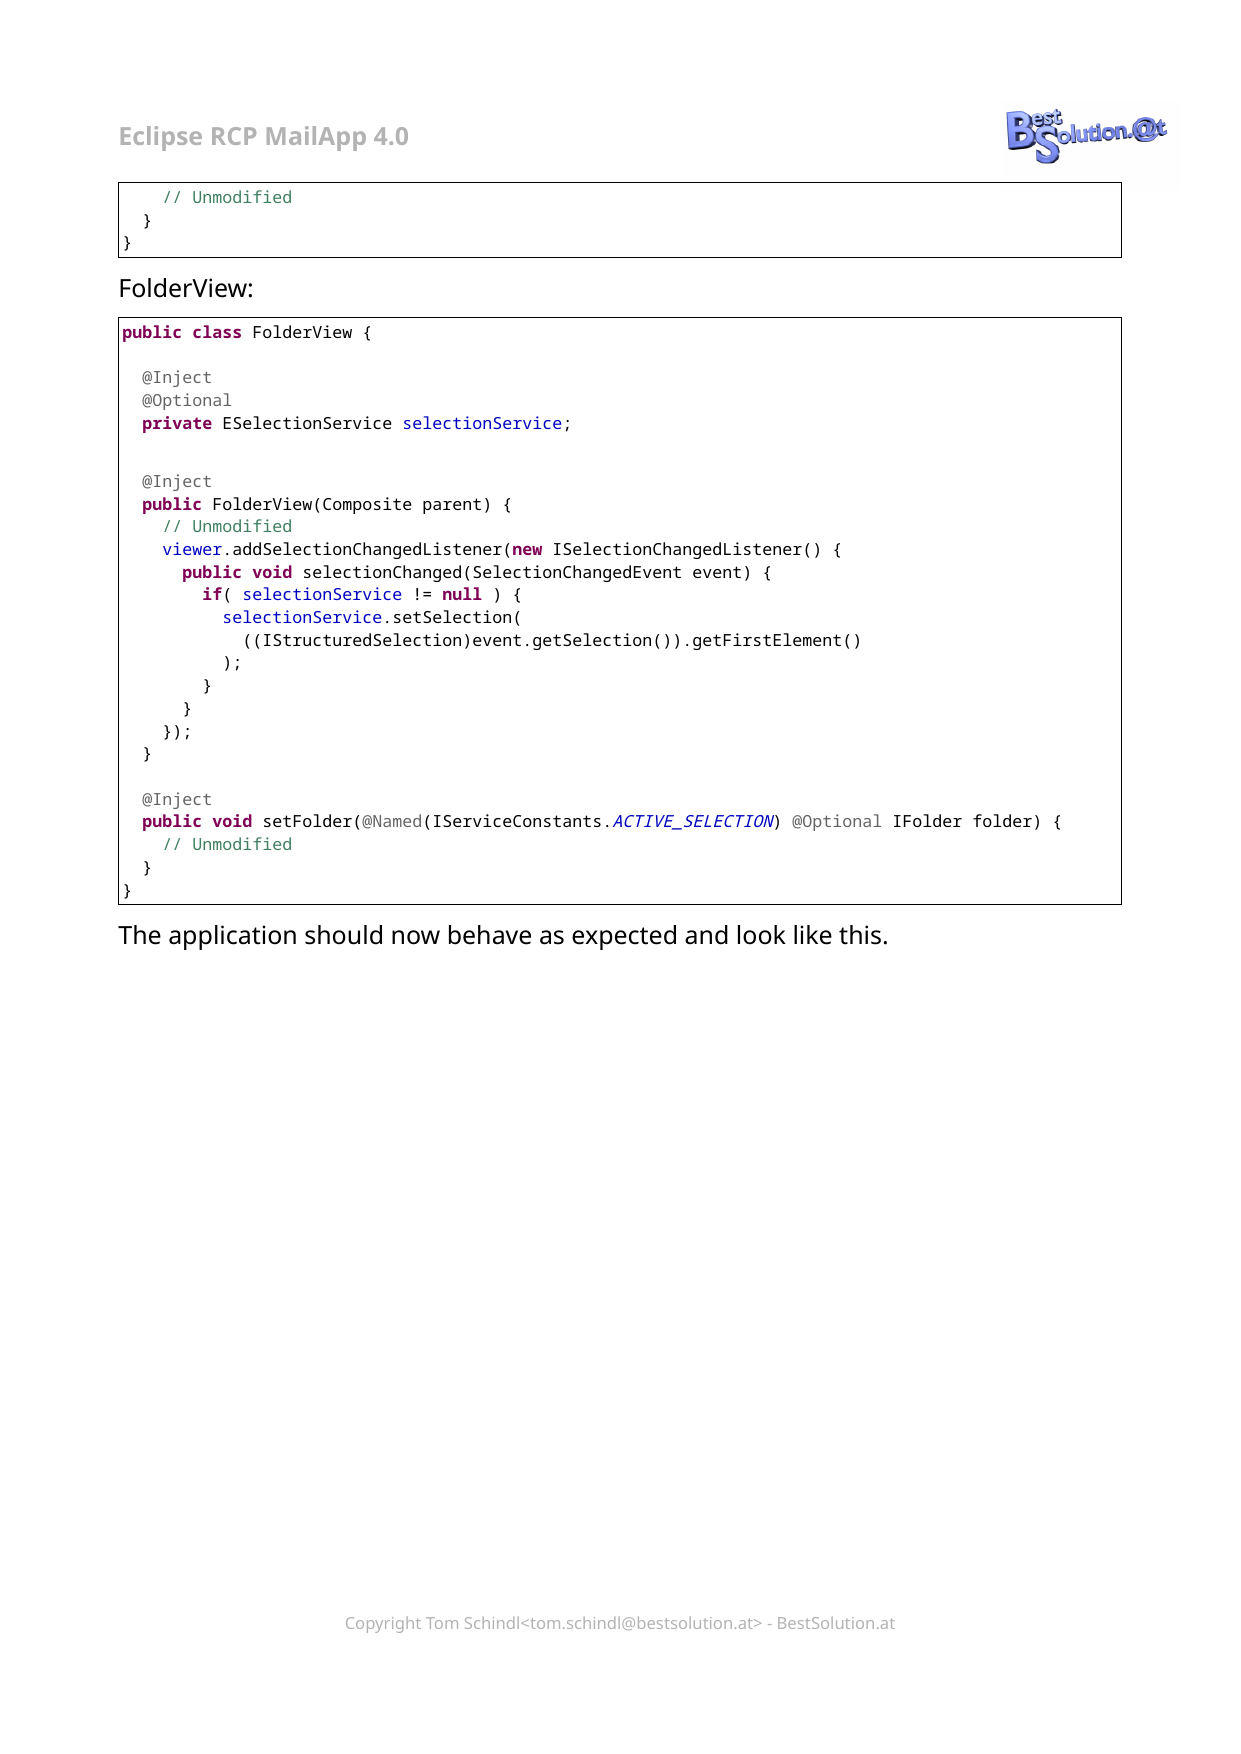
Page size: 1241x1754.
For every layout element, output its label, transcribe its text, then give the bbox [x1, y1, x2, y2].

picture [1002, 101, 1181, 191]
text @Inject public FolderView(Composite parent) { // Unmodified viewer.addSelectionChangedListener(new ISelectionChangedListener() { public void selectionChanged(SelectionChangedEvent event) { if( selectionService != null ) { selectionService.setSelection( ((IStructuredSelection)event.getSelection()).getFirstElement() ); } } }); } @Inject public void setFolder(@Named(IServiceConstants.ACTIVE_SELECTION) @Optional IFolder folder) { // Unmodified } } [119, 443, 1121, 904]
text FolderView: [118, 270, 1122, 304]
text public class FolderView { @Inject @Optional private ESelectionService selectionService; [119, 318, 1121, 434]
text The application should now behave as expected and look like this. [118, 917, 1122, 951]
text // Unmodified } } [119, 183, 1121, 257]
